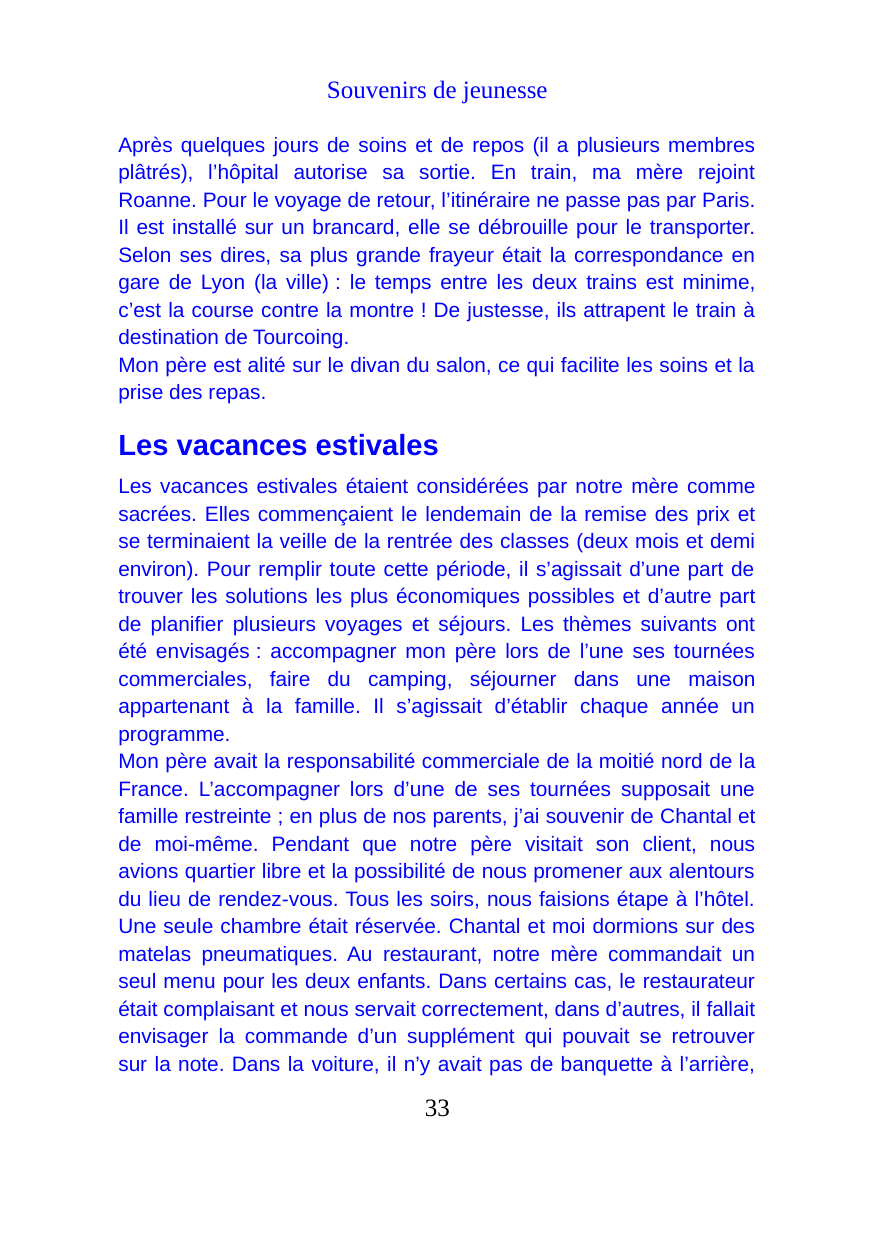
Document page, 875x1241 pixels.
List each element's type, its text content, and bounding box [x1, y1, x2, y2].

text Après quelques jours de soins et de repos (il a plusieurs membres plâtrés), l’hôpital autorise sa sortie. En train, ma mère rejoint Roanne. Pour le voyage de retour, l’itinéraire ne passe pas par Paris. Il est installé sur un brancard, elle se débrouille pour le transporter. Selon ses dires, sa plus grande frayeur était la correspondance en gare de Lyon (la ville) : le temps entre les deux trains est minime, c’est la course contre la montre ! De justesse, ils attrapent le train à destination de Tourcoing. [118, 132, 756, 349]
text Les vacances estivales étaient considérées par notre mère comme sacrées. Elles commençaient le lendemain de la remise des prix et se terminaient la veille de la rentrée des classes (deux mois et demi environ). Pour remplir toute cette période, il s’agissait d’une part de trouver les solutions les plus économiques possibles et d’autre part de planifier plusieurs voyages et séjours. Les thèmes suivants ont été envisagés : accompagner mon père lors de l’une ses tournées commerciales, faire du camping, séjourner dans une maison appartenant à la famille. Il s’agissait d’établir chaque année un programme. [118, 474, 756, 746]
text Mon père est alité sur le divan du salon, ce qui facilite les soins et la prise des repas. [118, 352, 756, 404]
text Mon père avait la responsabilité commerciale de la moitié nord de la France. L’accompagner lors d’une de ses tournées supposait une famille restreinte ; en plus de nos parents, j’ai souvenir de Chantal et de moi-même. Pendant que notre père visitait son client, nous avions quartier libre et la possibilité de nous promener aux alentours du lieu de rendez-vous. Tous les soirs, nous faisions étape à l’hôtel. Une seule chambre était réservée. Chantal et moi dormions sur des matelas pneumatiques. Au restaurant, notre mère commandait un seul menu pour les deux enfants. Dans certains cas, le restaurateur était complaisant et nous servait correctement, dans d’autres, il fallait envisager la commande d’un supplément qui pouvait se retrouver sur la note. Dans la voiture, il n’y avait pas de banquette à l’arrière, [118, 749, 756, 1076]
subtitle Les vacances estivales [118, 428, 756, 462]
